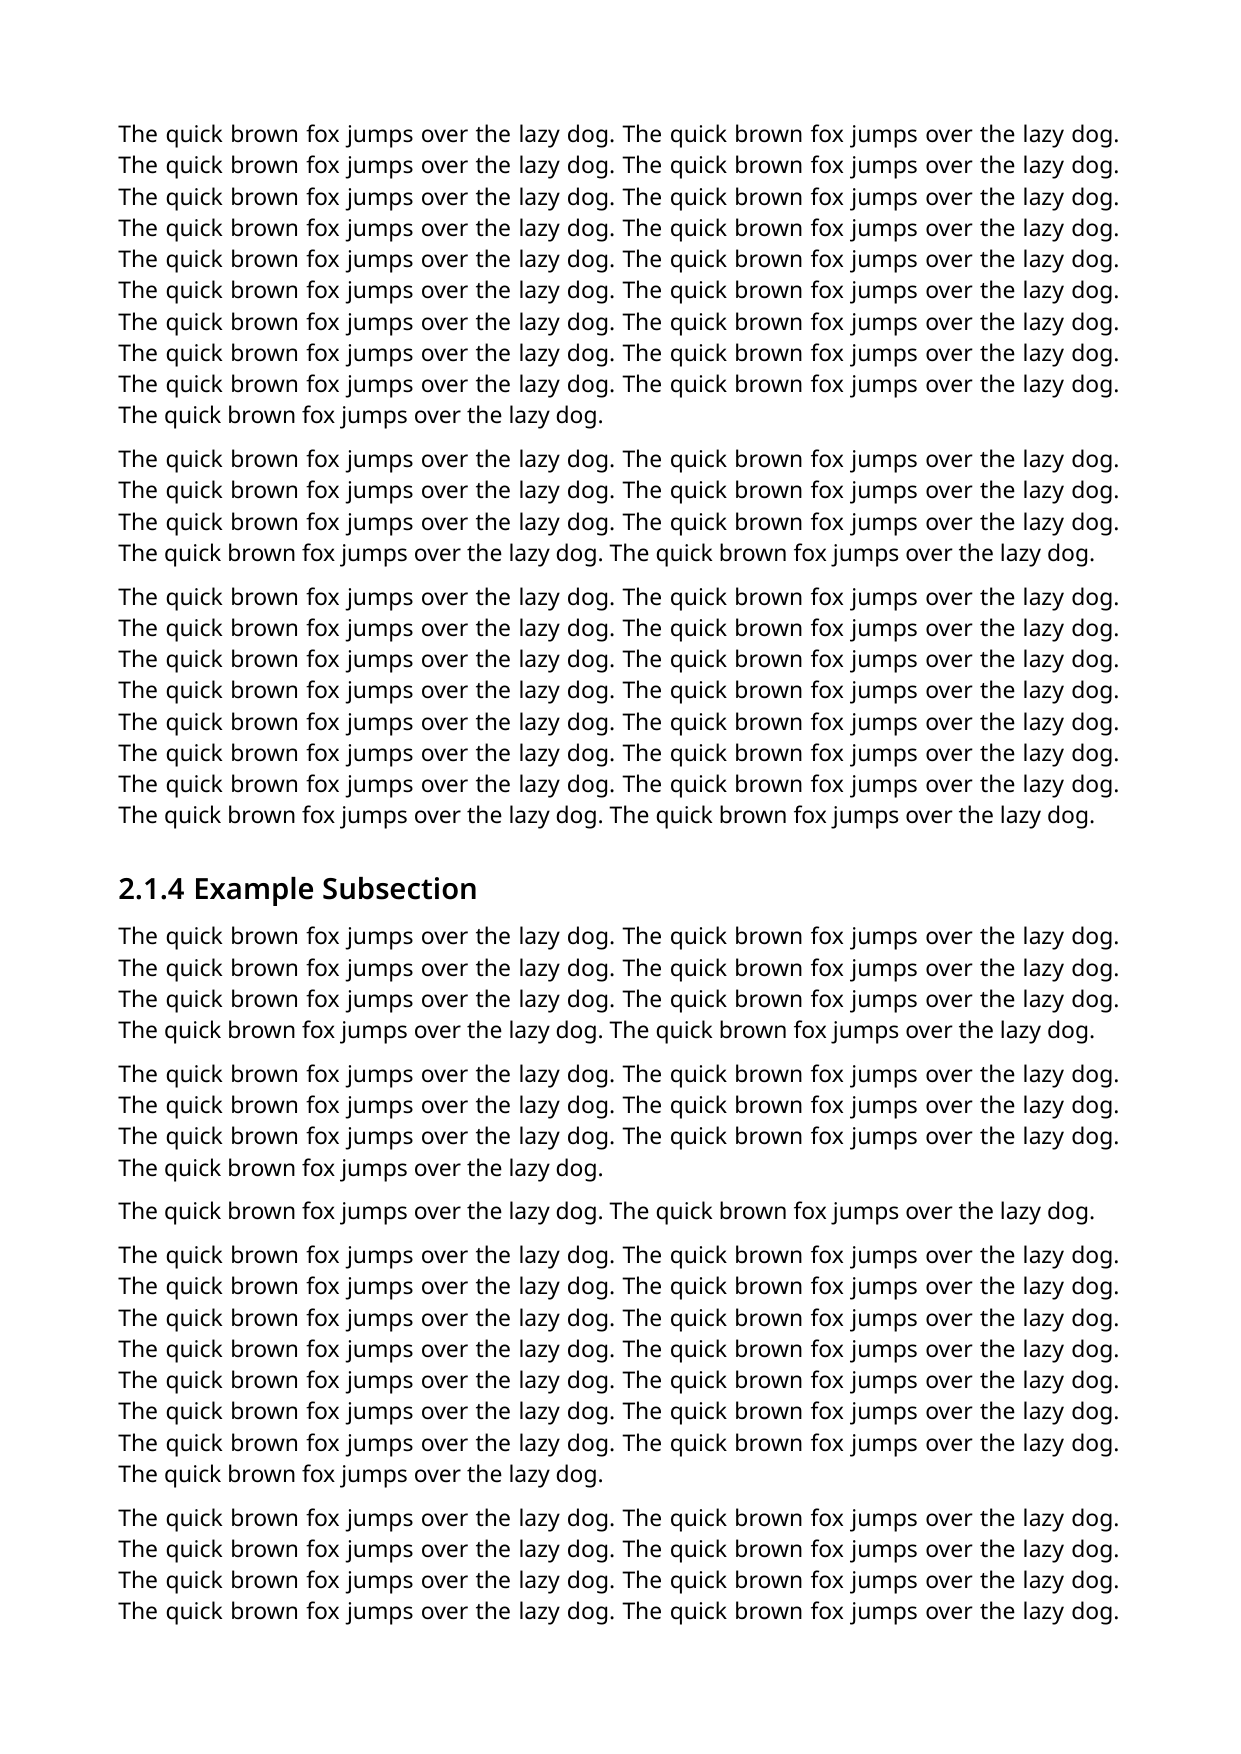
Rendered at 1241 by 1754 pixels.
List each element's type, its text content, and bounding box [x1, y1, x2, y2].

text The quick brown fox jumps over the lazy dog. The quick brown fox jumps over the lazy dog. The quick brown fox jumps over the lazy dog. The quick brown fox jumps over the lazy dog. The quick brown fox jumps over the lazy dog. The quick brown fox jumps over the lazy dog. The quick brown fox jumps over the lazy dog. [118, 1058, 1122, 1183]
subtitle Example Subsection [118, 868, 1122, 908]
text The quick brown fox jumps over the lazy dog. The quick brown fox jumps over the lazy dog. The quick brown fox jumps over the lazy dog. The quick brown fox jumps over the lazy dog. The quick brown fox jumps over the lazy dog. The quick brown fox jumps over the lazy dog. The quick brown fox jumps over the lazy dog. The quick brown fox jumps over the lazy dog. The quick brown fox jumps over the lazy dog. The quick brown fox jumps over the lazy dog. The quick brown fox jumps over the lazy dog. The quick brown fox jumps over the lazy dog. The quick brown fox jumps over the lazy dog. The quick brown fox jumps over the lazy dog. The quick brown fox jumps over the lazy dog. The quick brown fox jumps over the lazy dog. The quick brown fox jumps over the lazy dog. The quick brown fox jumps over the lazy dog. The quick brown fox jumps over the lazy dog. [118, 118, 1122, 431]
text The quick brown fox jumps over the lazy dog. The quick brown fox jumps over the lazy dog. The quick brown fox jumps over the lazy dog. The quick brown fox jumps over the lazy dog. The quick brown fox jumps over the lazy dog. The quick brown fox jumps over the lazy dog. The quick brown fox jumps over the lazy dog. The quick brown fox jumps over the lazy dog. [118, 920, 1122, 1045]
text The quick brown fox jumps over the lazy dog. The quick brown fox jumps over the lazy dog. [118, 1195, 1122, 1227]
text The quick brown fox jumps over the lazy dog. The quick brown fox jumps over the lazy dog. The quick brown fox jumps over the lazy dog. The quick brown fox jumps over the lazy dog. The quick brown fox jumps over the lazy dog. The quick brown fox jumps over the lazy dog. The quick brown fox jumps over the lazy dog. The quick brown fox jumps over the lazy dog. [118, 1502, 1122, 1627]
text The quick brown fox jumps over the lazy dog. The quick brown fox jumps over the lazy dog. The quick brown fox jumps over the lazy dog. The quick brown fox jumps over the lazy dog. The quick brown fox jumps over the lazy dog. The quick brown fox jumps over the lazy dog. The quick brown fox jumps over the lazy dog. The quick brown fox jumps over the lazy dog. The quick brown fox jumps over the lazy dog. The quick brown fox jumps over the lazy dog. The quick brown fox jumps over the lazy dog. The quick brown fox jumps over the lazy dog. The quick brown fox jumps over the lazy dog. The quick brown fox jumps over the lazy dog. The quick brown fox jumps over the lazy dog. [118, 1239, 1122, 1489]
text The quick brown fox jumps over the lazy dog. The quick brown fox jumps over the lazy dog. The quick brown fox jumps over the lazy dog. The quick brown fox jumps over the lazy dog. The quick brown fox jumps over the lazy dog. The quick brown fox jumps over the lazy dog. The quick brown fox jumps over the lazy dog. The quick brown fox jumps over the lazy dog. The quick brown fox jumps over the lazy dog. The quick brown fox jumps over the lazy dog. The quick brown fox jumps over the lazy dog. The quick brown fox jumps over the lazy dog. The quick brown fox jumps over the lazy dog. The quick brown fox jumps over the lazy dog. The quick brown fox jumps over the lazy dog. The quick brown fox jumps over the lazy dog. [118, 581, 1122, 831]
text The quick brown fox jumps over the lazy dog. The quick brown fox jumps over the lazy dog. The quick brown fox jumps over the lazy dog. The quick brown fox jumps over the lazy dog. The quick brown fox jumps over the lazy dog. The quick brown fox jumps over the lazy dog. The quick brown fox jumps over the lazy dog. The quick brown fox jumps over the lazy dog. [118, 443, 1122, 568]
